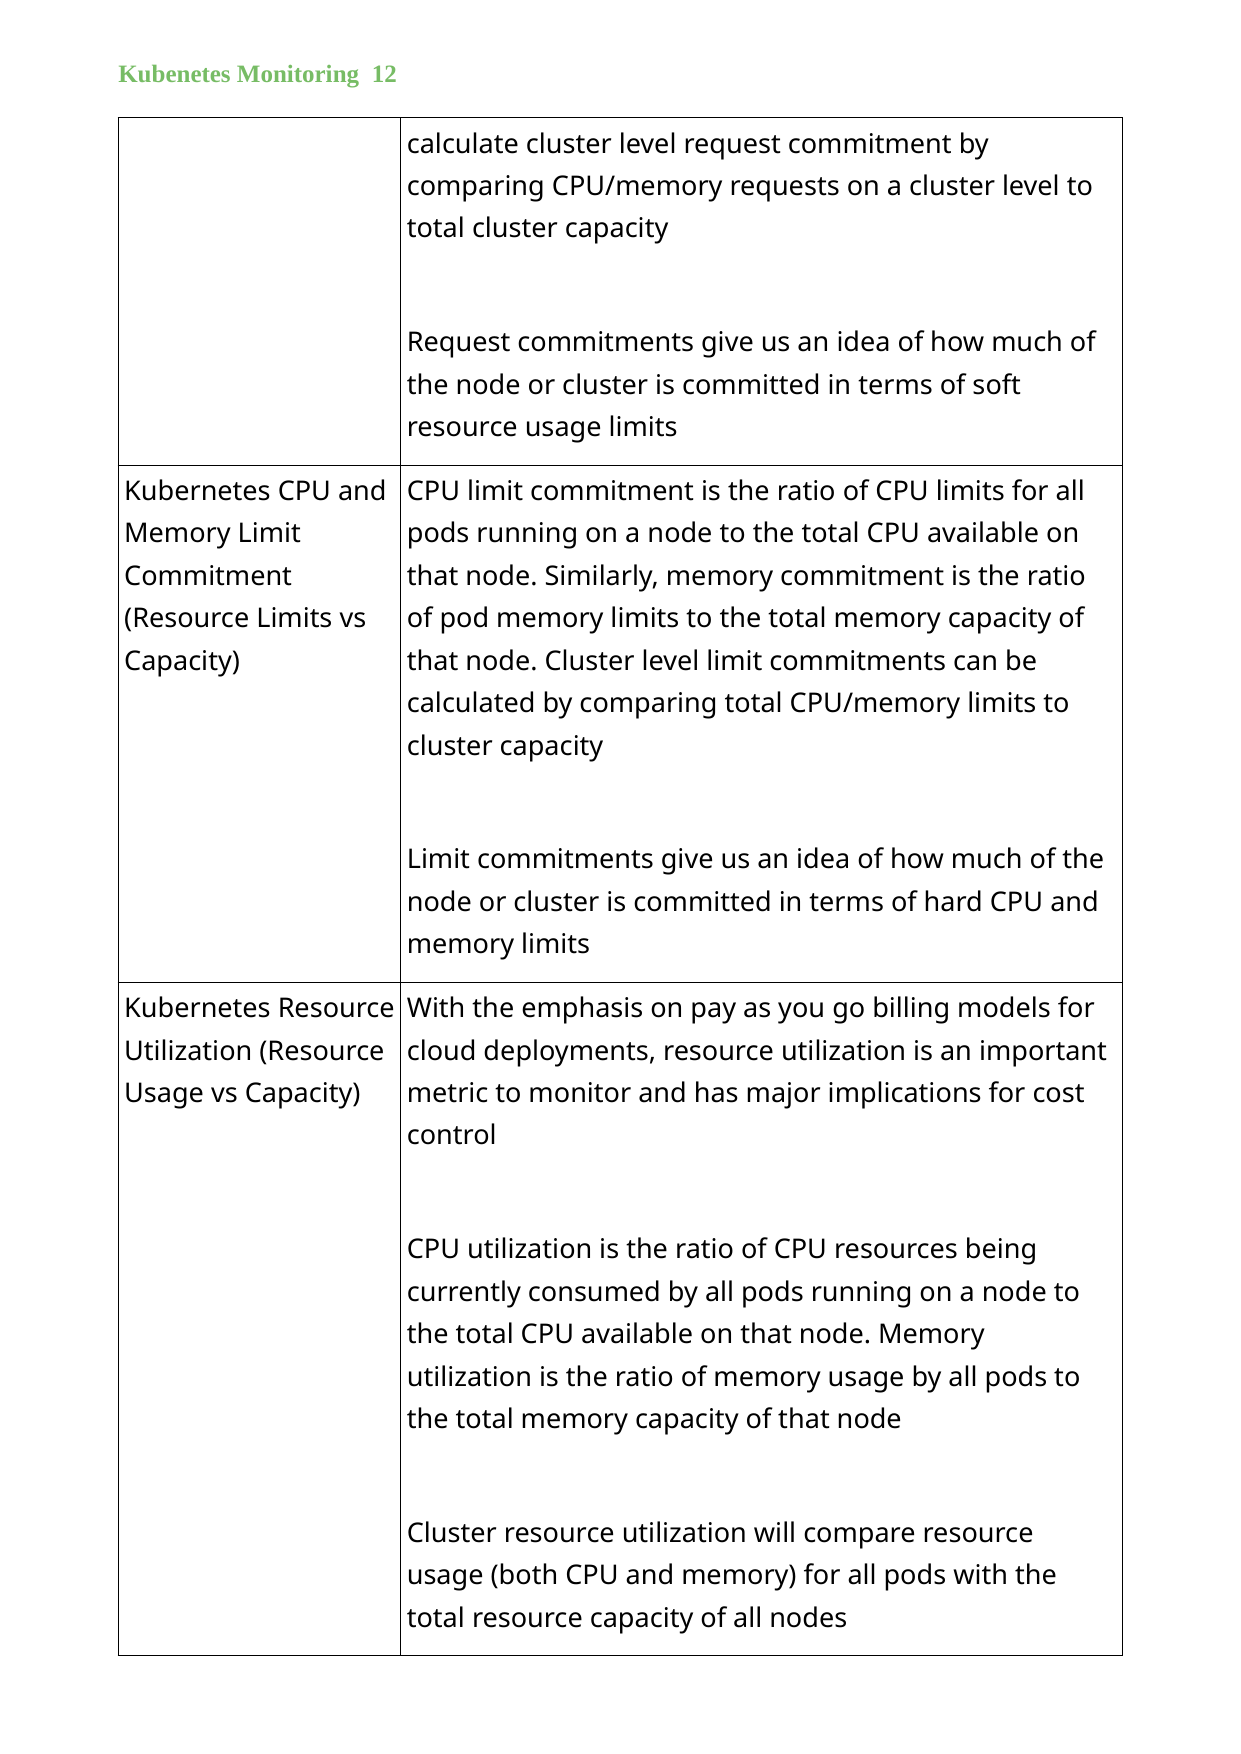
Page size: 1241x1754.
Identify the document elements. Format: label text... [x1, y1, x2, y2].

table_cell CPU limit commitment is the ratio of CPU limits for all pods running on a node to the total CPU available on that node. Similarly, memory commitment is the ratio of pod memory limits to the total memory capacity of that node. Cluster level limit commitments can be calculated by comparing total CPU/memory limits to cluster capacity Limit commitments give us an idea of how much of the node or cluster is committed in terms of hard CPU and memory limits [401, 466, 1122, 982]
table_cell With the emphasis on pay as you go billing models for cloud deployments, resource utilization is an important metric to monitor and has major implications for cost control CPU utilization is the ratio of CPU resources being currently consumed by all pods running on a node to the total CPU available on that node. Memory utilization is the ratio of memory usage by all pods to the total memory capacity of that node Cluster resource utilization will compare resource usage (both CPU and memory) for all pods with the total resource capacity of all nodes [401, 983, 1122, 1655]
table_cell Kubernetes Resource Utilization (Resource Usage vs Capacity) [119, 983, 400, 1655]
table_cell calculate cluster level request commitment by comparing CPU/memory requests on a cluster level to total cluster capacity Request commitments give us an idea of how much of the node or cluster is committed in terms of soft resource usage limits [401, 118, 1122, 465]
table_cell [119, 118, 400, 465]
table_cell Kubernetes CPU and Memory Limit Commitment (Resource Limits vs Capacity) [119, 466, 400, 982]
